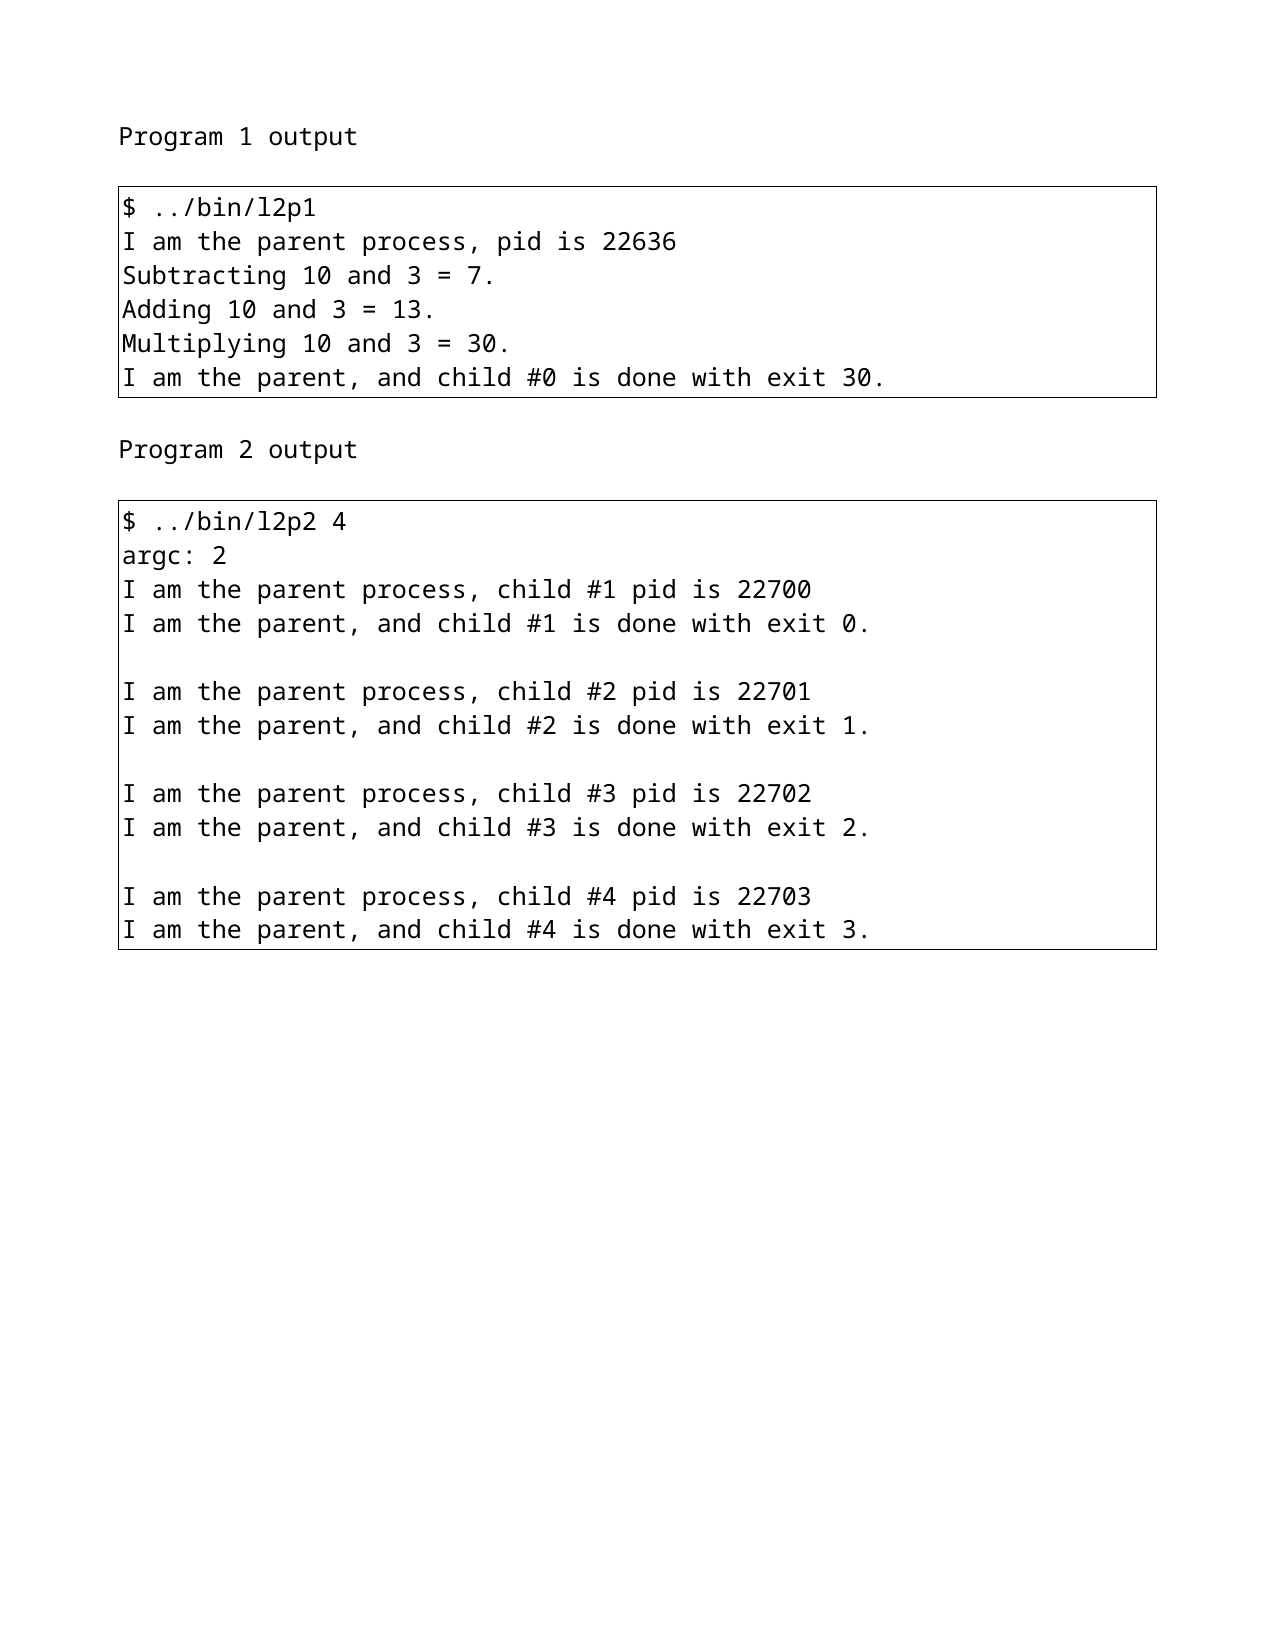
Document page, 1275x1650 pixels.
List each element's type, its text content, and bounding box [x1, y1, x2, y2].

text $ ../bin/l2p2 4 [119, 501, 1156, 534]
text Adding 10 and 3 = 13. [119, 288, 1156, 322]
text I am the parent process, child #4 pid is 22703 [119, 874, 1156, 909]
text Program 1 output [118, 118, 1157, 152]
text I am the parent, and child #0 is done with exit 30. [119, 357, 1156, 397]
text Program 2 output [118, 432, 1157, 466]
text $ ../bin/l2p1 [119, 187, 1156, 220]
text Subtracting 10 and 3 = 7. [119, 254, 1156, 288]
text I am the parent, and child #2 is done with exit 1. [119, 704, 1156, 742]
text argc: 2 [119, 534, 1156, 568]
text I am the parent process, child #3 pid is 22702 [119, 772, 1156, 806]
text I am the parent process, child #1 pid is 22700 [119, 568, 1156, 602]
text I am the parent, and child #3 is done with exit 2. [119, 806, 1156, 844]
text I am the parent process, child #2 pid is 22701 [119, 670, 1156, 704]
text Multiplying 10 and 3 = 30. [119, 322, 1156, 357]
text I am the parent process, pid is 22636 [119, 220, 1156, 254]
text I am the parent, and child #1 is done with exit 0. [119, 602, 1156, 640]
text I am the parent, and child #4 is done with exit 3. [119, 909, 1156, 949]
